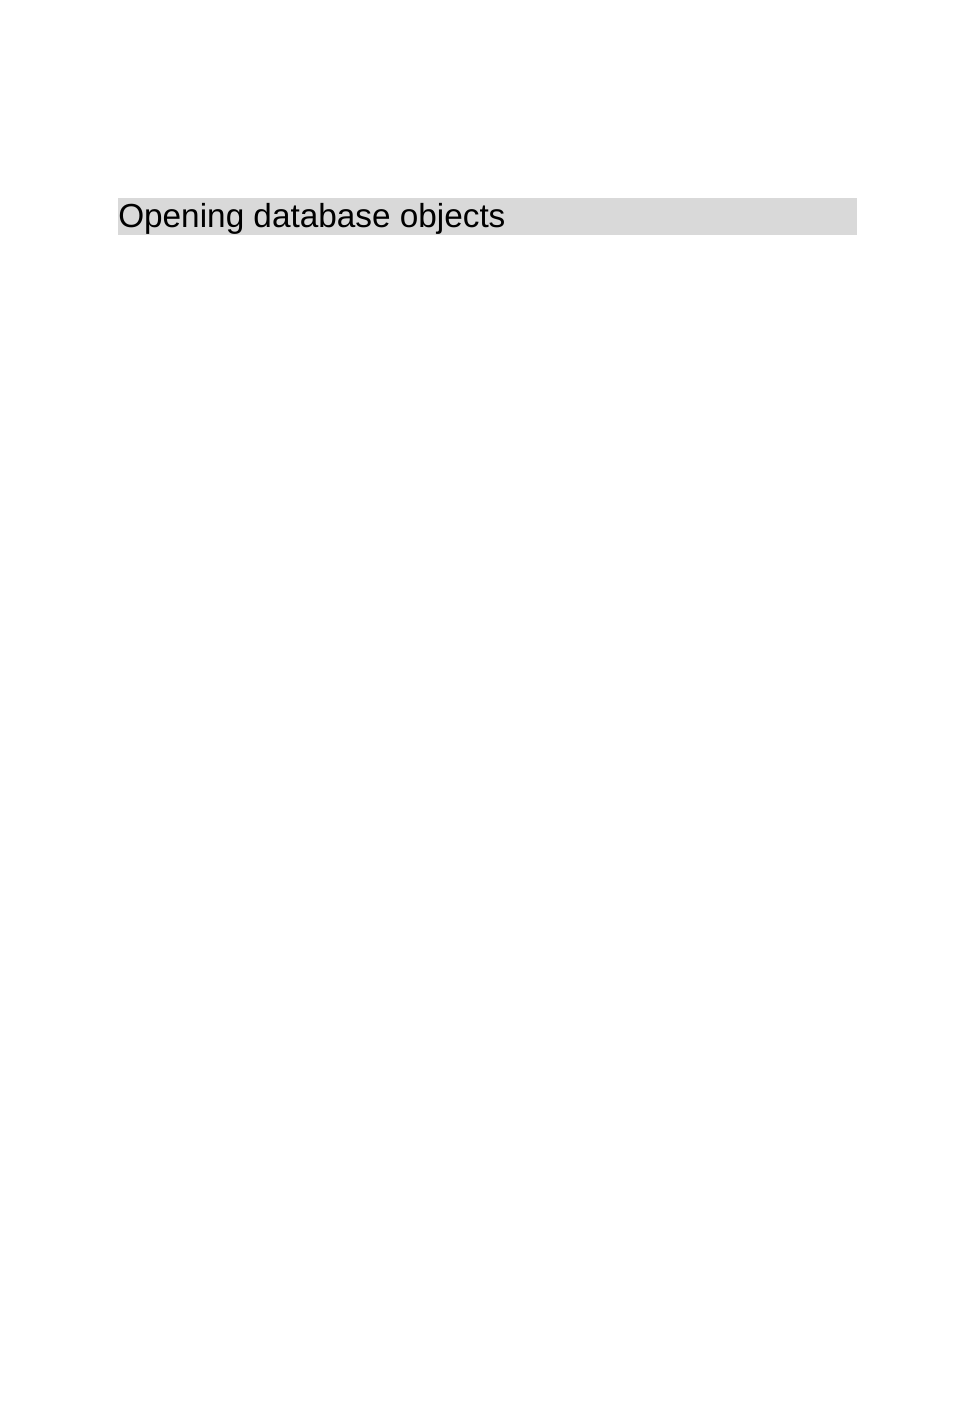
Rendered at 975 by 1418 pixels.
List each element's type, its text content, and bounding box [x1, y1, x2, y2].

subtitle Opening database objects [118, 198, 857, 235]
